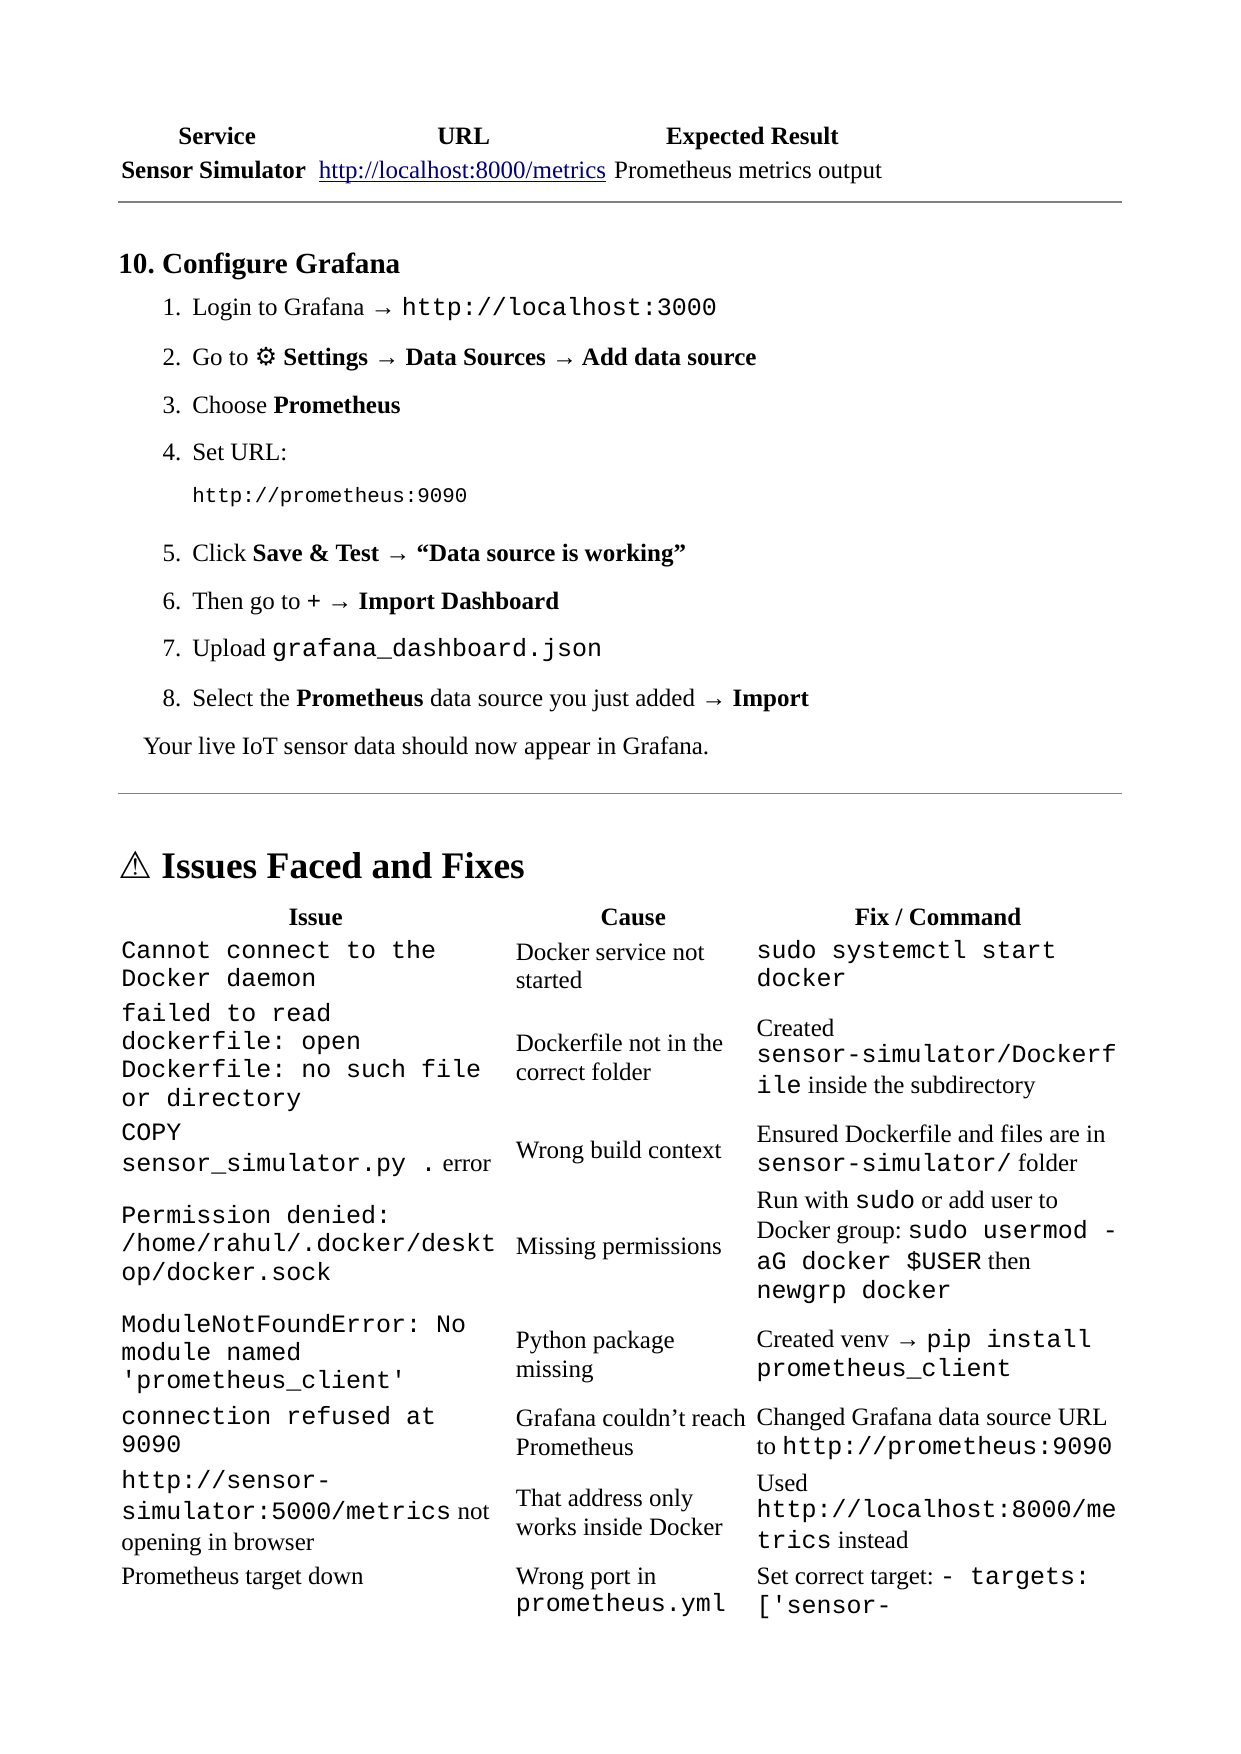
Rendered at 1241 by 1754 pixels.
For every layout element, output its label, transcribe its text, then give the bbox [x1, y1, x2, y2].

list Go to ⚙️ Settings → Data Sources → Add data source [162, 342, 1122, 371]
table_cell sudo systemctl start docker [754, 934, 1122, 997]
table_cell Dockerfile not in the correct folder [513, 997, 753, 1116]
table_cell http://localhost:8000/metrics [316, 153, 611, 187]
table_cell Missing permissions [513, 1182, 753, 1308]
list Upload grafana_dashboard.json [162, 633, 1122, 664]
subtitle 10. Configure Grafana [118, 246, 1122, 280]
table_cell Used http://localhost:8000/metrics instead [754, 1465, 1122, 1558]
table_cell Ensured Dockerfile and files are in sensor-simulator/ folder [754, 1116, 1122, 1182]
table_cell Python package missing [513, 1309, 753, 1399]
table_header Issue [118, 899, 513, 934]
table_cell Created venv → pip install prometheus_client [754, 1309, 1122, 1399]
table_header URL [316, 118, 611, 153]
table_cell Permission denied: /home/rahul/.docker/desktop/docker.sock [118, 1182, 513, 1308]
table_cell Prometheus target down [118, 1559, 513, 1623]
table_cell Grafana couldn’t reach Prometheus [513, 1399, 753, 1465]
table_cell Prometheus metrics output [611, 153, 893, 187]
list Login to Grafana → http://localhost:3000 [162, 292, 1122, 323]
list http://prometheus:9090 [162, 485, 1122, 509]
table_cell Set correct target: - targets: ['sensor- [754, 1559, 1122, 1623]
table_cell Sensor Simulator [118, 153, 316, 187]
list Set URL: [162, 437, 1122, 466]
table_cell Run with sudo or add user to Docker group: sudo usermod -aG docker $USER then newgrp docker [754, 1182, 1122, 1308]
table_cell Changed Grafana data source URL to http://prometheus:9090 [754, 1399, 1122, 1465]
table_cell That address only works inside Docker [513, 1465, 753, 1558]
table_header Service [118, 118, 316, 153]
table_cell failed to read dockerfile: open Dockerfile: no such file or directory [118, 997, 513, 1116]
table_cell Docker service not started [513, 934, 753, 997]
table_cell Cannot connect to the Docker daemon [118, 934, 513, 997]
subtitle ⚠️ Issues Faced and Fixes [118, 844, 1122, 887]
list Select the Prometheus data source you just added → Import [162, 683, 1122, 712]
table_cell http://sensor-simulator:5000/metrics not opening in browser [118, 1465, 513, 1558]
table_cell Created sensor-simulator/Dockerfile inside the subdirectory [754, 997, 1122, 1116]
table_header Fix / Command [754, 899, 1122, 934]
table_cell Wrong port in prometheus.yml [513, 1559, 753, 1623]
list Choose Prometheus [162, 390, 1122, 418]
table_header Cause [513, 899, 753, 934]
list Then go to + → Import Dashboard [162, 586, 1122, 614]
text ✅ Your live IoT sensor data should now appear in Grafana. [118, 731, 1122, 760]
table_header Expected Result [611, 118, 893, 153]
list Click Save & Test → “Data source is working” [162, 538, 1122, 567]
table_cell COPY sensor_simulator.py . error [118, 1116, 513, 1182]
table_cell Wrong build context [513, 1116, 753, 1182]
table_cell connection refused at 9090 [118, 1399, 513, 1465]
table_cell ModuleNotFoundError: No module named 'prometheus_client' [118, 1309, 513, 1399]
